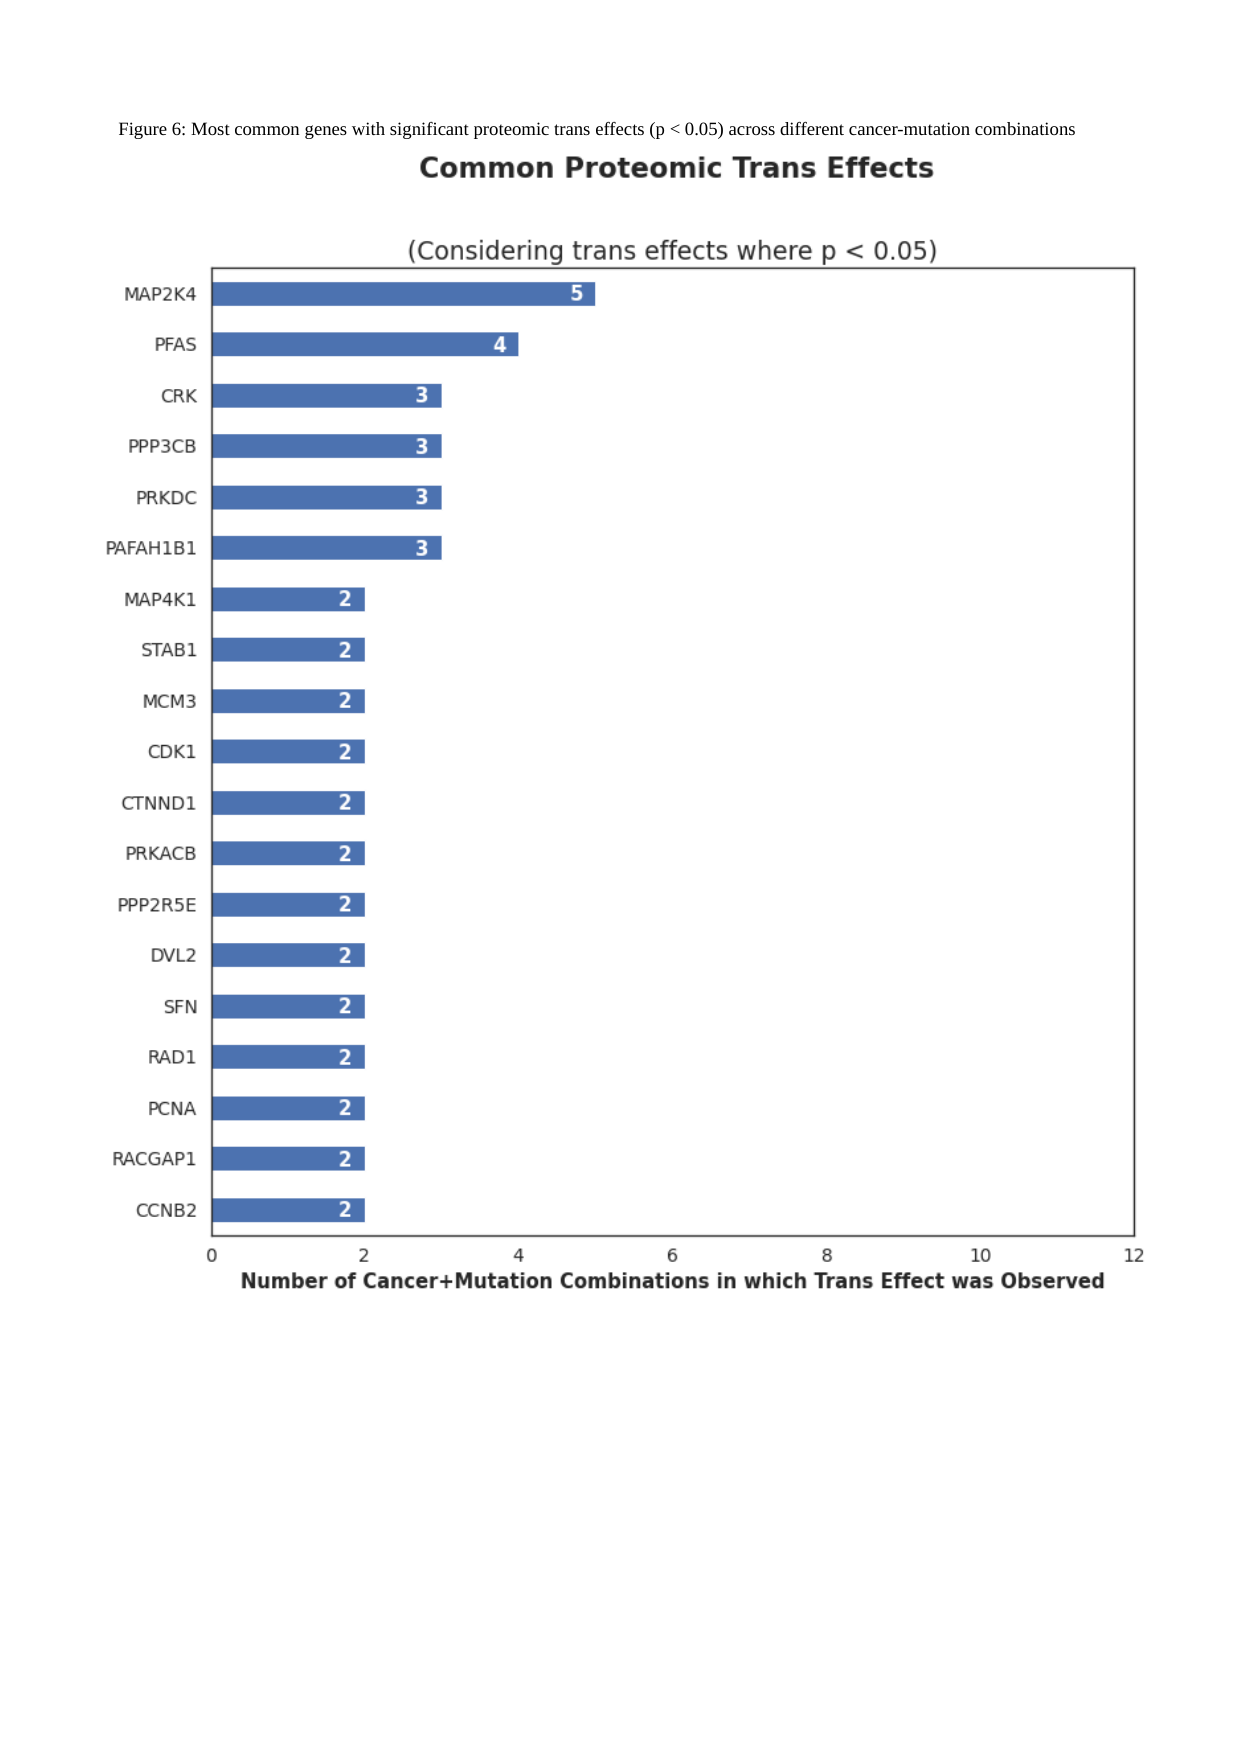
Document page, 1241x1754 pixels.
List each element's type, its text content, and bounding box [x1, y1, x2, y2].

picture [104, 147, 1145, 1296]
text Figure 6: Most common genes with significant proteomic trans effects (p < 0.05) across different cancer-mutation combinations [118, 118, 1122, 140]
